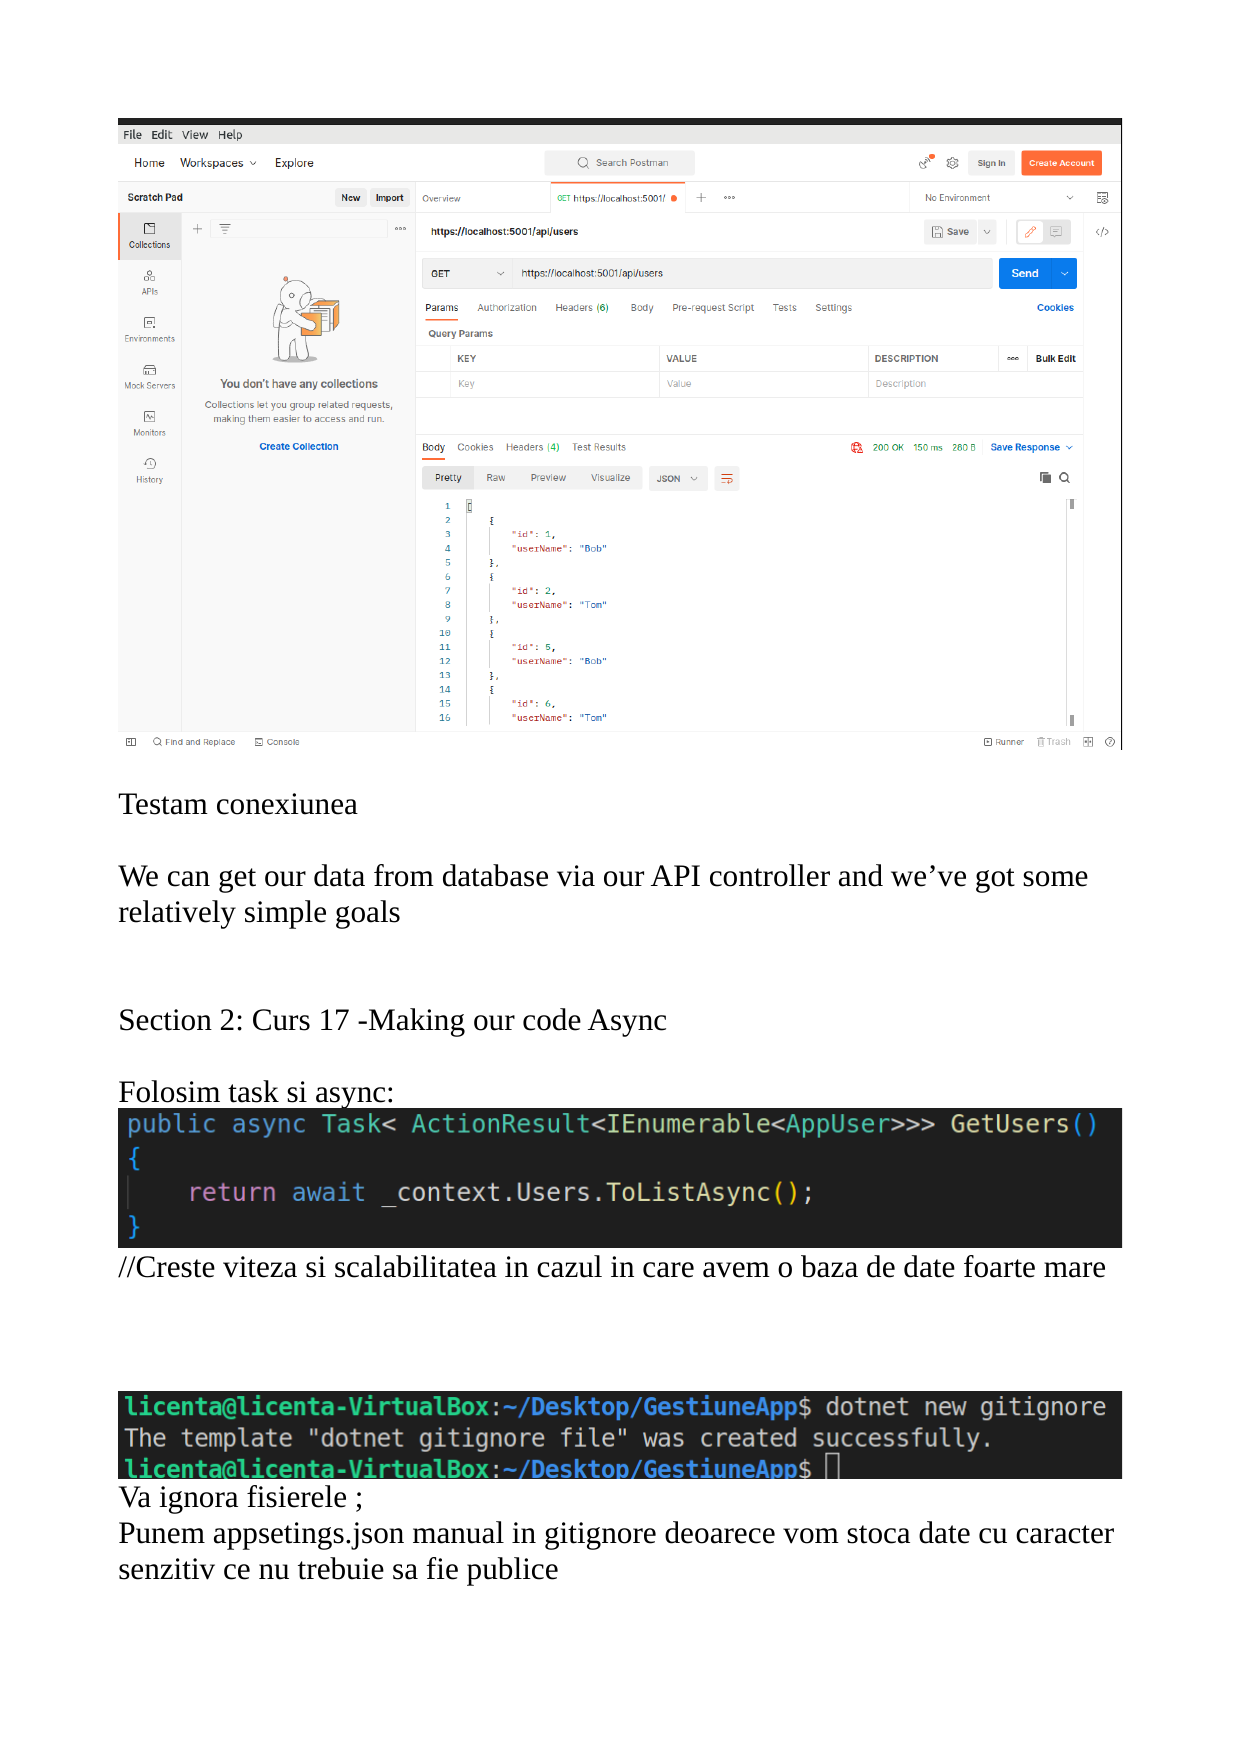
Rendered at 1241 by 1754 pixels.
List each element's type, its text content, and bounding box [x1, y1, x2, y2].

picture [118, 118, 1123, 750]
text Va ignora fisierele ; [118, 1479, 1122, 1515]
text We can get our data from database via our API controller and we’ve got some relatively simple goals [118, 857, 1122, 929]
text Testam conexiunea [118, 786, 1122, 821]
text Punem appsetings.json manual in gitignore deoarece vom stoca date cu caracter senzitiv ce nu trebuie sa fie publice [118, 1515, 1122, 1587]
text //Creste viteza si scalabilitatea in cazul in care avem o baza de date foarte mare [118, 1248, 1122, 1284]
text Folosim task si async: [118, 1073, 1122, 1108]
picture [118, 1108, 1123, 1248]
text Section 2: Curs 17 -Making our code Async [118, 1001, 1122, 1037]
picture [118, 1391, 1123, 1479]
